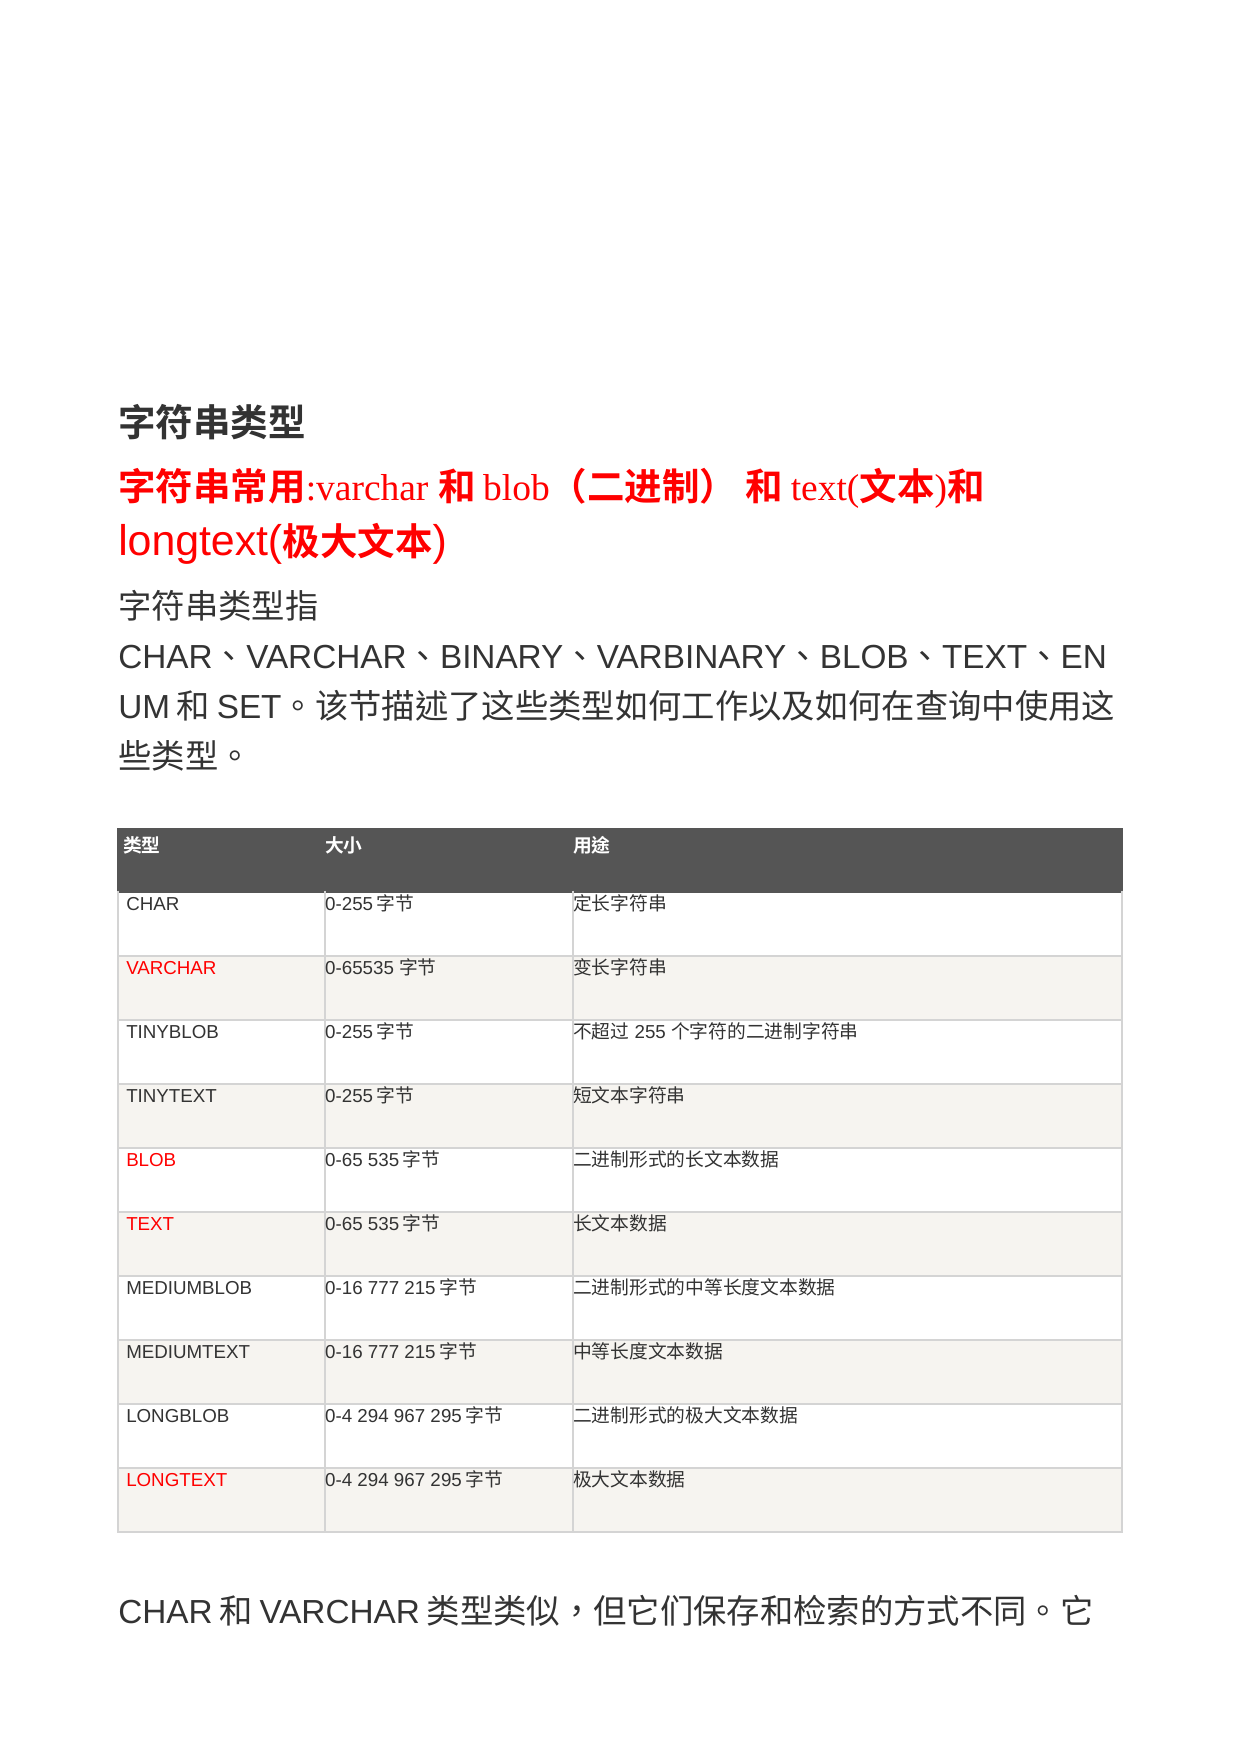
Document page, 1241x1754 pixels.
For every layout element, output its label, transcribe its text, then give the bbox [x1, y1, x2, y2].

table_header 用途 [574, 830, 1121, 891]
text 字符串常用:varchar 和blob（二进制） 和text(文本)和longtext(极大文本) [118, 457, 1122, 566]
table_cell TINYBLOB [119, 1021, 324, 1083]
table_cell 定长字符串 [574, 893, 1121, 955]
table_cell 二进制形式的长文本数据 [574, 1149, 1121, 1211]
table_header 大小 [326, 830, 572, 891]
table_cell 二进制形式的中等长度文本数据 [574, 1277, 1121, 1339]
table_cell 二进制形式的极大文本数据 [574, 1405, 1121, 1467]
table_cell 中等长度文本数据 [574, 1341, 1121, 1403]
table_cell 不超过 255 个字符的二进制字符串 [574, 1021, 1121, 1083]
table_cell 变长字符串 [574, 957, 1121, 1019]
table_cell 长文本数据 [574, 1213, 1121, 1275]
table_cell MEDIUMBLOB [119, 1277, 324, 1339]
table_cell CHAR [119, 893, 324, 955]
table_header 类型 [119, 830, 324, 891]
table_cell VARCHAR [119, 957, 324, 1019]
table_cell 0-4 294 967 295字节 [326, 1405, 572, 1467]
text CHAR和VARCHAR类型类似，但它们保存和检索的方式不同。它 [118, 1583, 1122, 1633]
table_cell 0-16 777 215字节 [326, 1277, 572, 1339]
table_cell MEDIUMTEXT [119, 1341, 324, 1403]
table_cell BLOB [119, 1149, 324, 1211]
table_cell 短文本字符串 [574, 1085, 1121, 1147]
table_cell 0-65 535字节 [326, 1213, 572, 1275]
text 字符串类型指CHAR、VARCHAR、BINARY、VARBINARY、BLOB、TEXT、ENUM和SET。该节描述了这些类型如何工作以及如何在查询中使用这些类型。 [118, 578, 1122, 778]
table_cell 0-4 294 967 295字节 [326, 1469, 572, 1531]
table_cell TINYTEXT [119, 1085, 324, 1147]
table_cell 0-255字节 [326, 1021, 572, 1083]
table_cell TEXT [119, 1213, 324, 1275]
table_cell 0-65535 字节 [326, 957, 572, 1019]
table_cell LONGTEXT [119, 1469, 324, 1531]
table_cell 0-255字节 [326, 1085, 572, 1147]
table_cell 极大文本数据 [574, 1469, 1121, 1531]
table_cell 0-255字节 [326, 893, 572, 955]
table_cell 0-65 535字节 [326, 1149, 572, 1211]
table_cell 0-16 777 215字节 [326, 1341, 572, 1403]
table_cell LONGBLOB [119, 1405, 324, 1467]
subtitle 字符串类型 [118, 401, 1122, 444]
